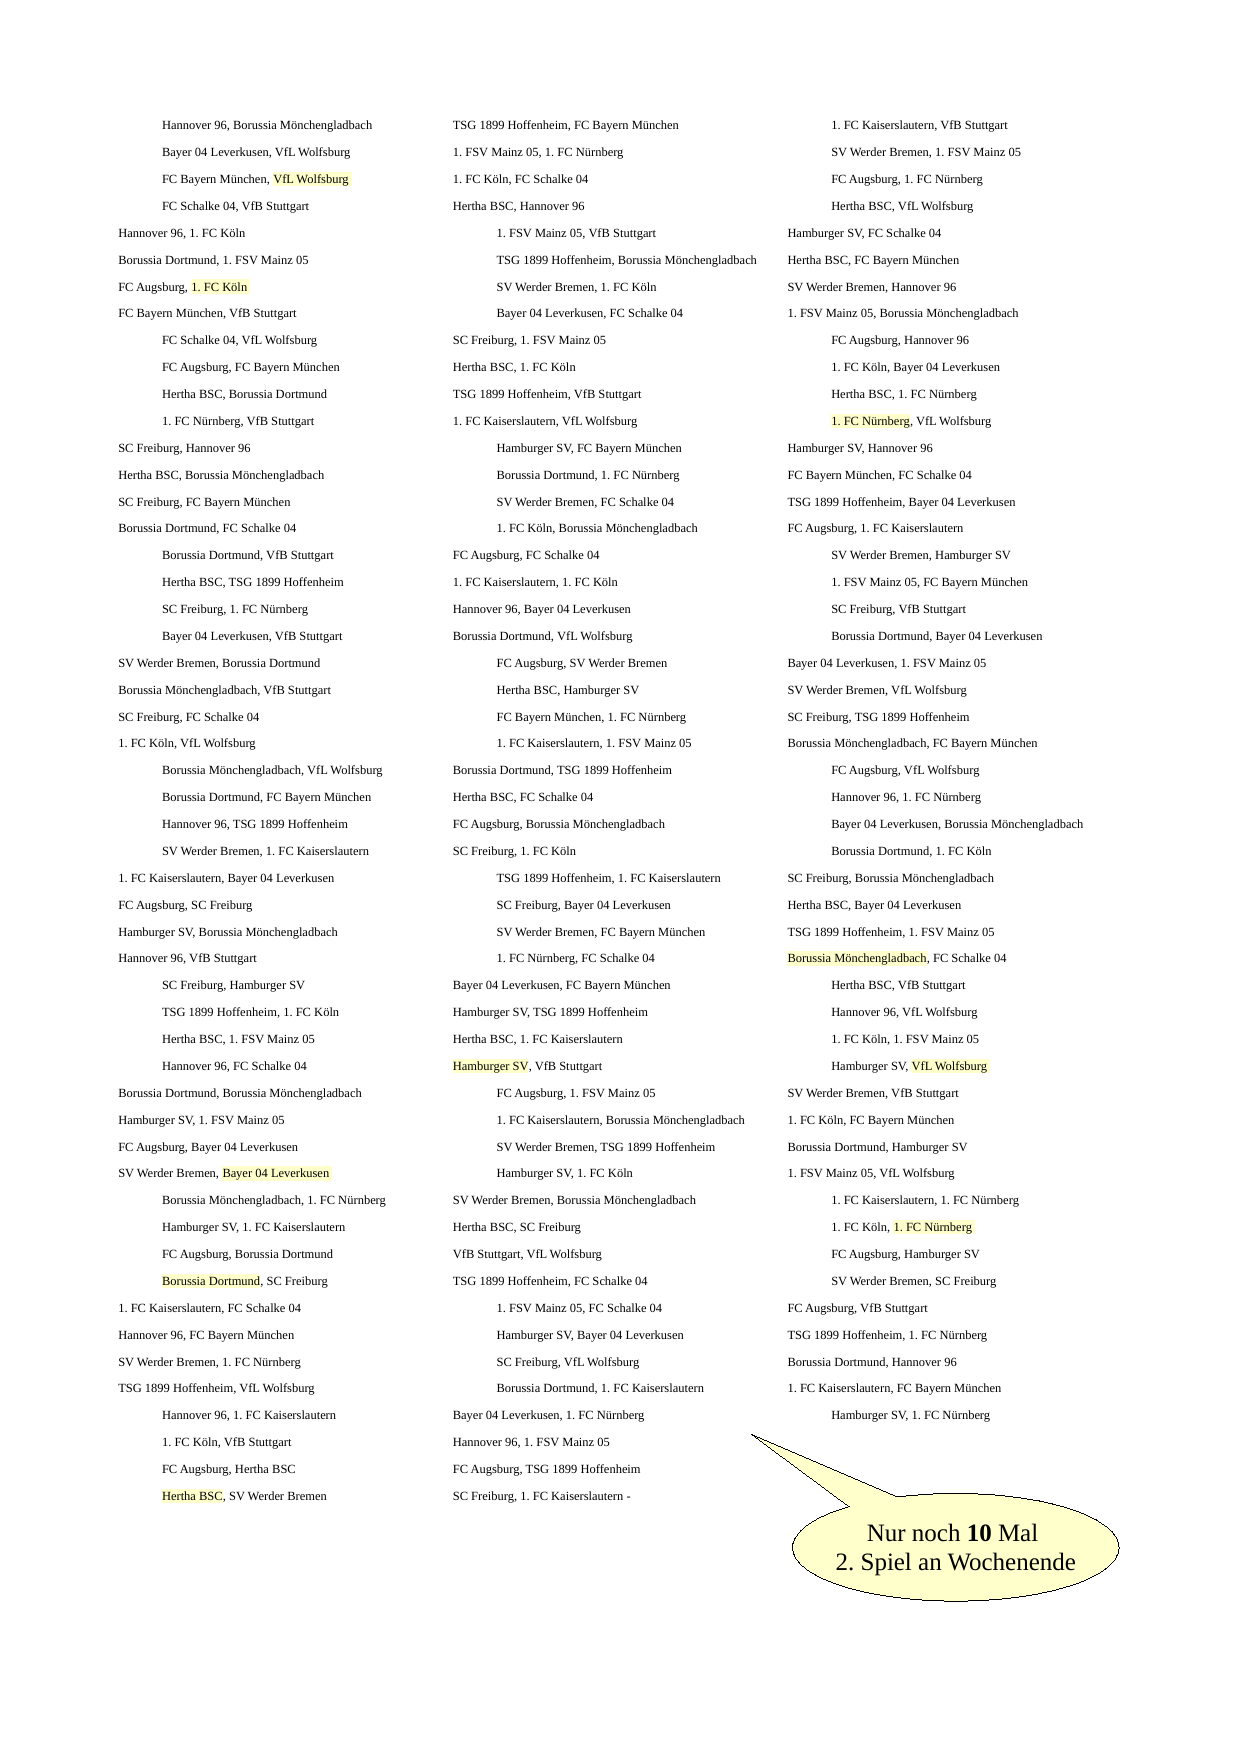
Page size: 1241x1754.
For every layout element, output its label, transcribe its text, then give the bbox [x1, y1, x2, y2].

text TSG 1899 Hoffenheim, FC Bayern München [453, 118, 787, 132]
text Bayer 04 Leverkusen, 1. FC Nürnberg [453, 1408, 787, 1422]
text 1. FC Nürnberg, VfB Stuttgart [162, 414, 453, 428]
text Hertha BSC, Borussia Dortmund [162, 387, 453, 401]
text Hannover 96, FC Schalke 04 [162, 1059, 453, 1073]
text Hamburger SV, 1. FC Köln [496, 1166, 787, 1181]
text FC Augsburg, FC Bayern München [162, 360, 453, 374]
text 1. FC Kaiserslautern, Bayer 04 Leverkusen [118, 871, 453, 885]
text TSG 1899 Hoffenheim, Bayer 04 Leverkusen [787, 494, 1122, 509]
text FC Augsburg, FC Schalke 04 [453, 548, 787, 562]
text 1. FSV Mainz 05, 1. FC Nürnberg [453, 145, 787, 159]
text 1. FSV Mainz 05, VfB Stuttgart [496, 226, 787, 240]
text Borussia Dortmund, 1. FSV Mainz 05 [118, 252, 453, 267]
text Hannover 96, Bayer 04 Leverkusen [453, 602, 787, 616]
text 1. FSV Mainz 05, Borussia Mönchengladbach [787, 306, 1122, 321]
text FC Augsburg, 1. FSV Mainz 05 [496, 1086, 787, 1100]
text 1. FSV Mainz 05, FC Schalke 04 [496, 1301, 787, 1315]
text SV Werder Bremen, FC Bayern München [496, 924, 787, 939]
text Borussia Dortmund, VfB Stuttgart [162, 548, 453, 562]
text VfB Stuttgart, VfL Wolfsburg [453, 1247, 787, 1261]
text 1. FC Köln, 1. FC Nürnberg [831, 1220, 1122, 1234]
text TSG 1899 Hoffenheim, VfL Wolfsburg [118, 1381, 453, 1396]
text Borussia Mönchengladbach, VfB Stuttgart [118, 682, 453, 697]
text 1. FC Kaiserslautern, VfL Wolfsburg [453, 414, 787, 428]
text SV Werder Bremen, Hannover 96 [787, 279, 1122, 294]
text Borussia Dortmund, Borussia Mönchengladbach [118, 1086, 453, 1100]
text Hertha BSC, FC Bayern München [787, 252, 1122, 267]
text SV Werder Bremen, Hamburger SV [831, 548, 1122, 562]
text Hamburger SV, Bayer 04 Leverkusen [496, 1327, 787, 1342]
text Borussia Dortmund, 1. FC Nürnberg [496, 467, 787, 482]
text 1. FC Köln, Borussia Mönchengladbach [496, 521, 787, 536]
text Borussia Mönchengladbach, FC Schalke 04 [787, 951, 1122, 966]
text Borussia Mönchengladbach, VfL Wolfsburg [162, 763, 453, 777]
text Hannover 96, 1. FC Köln [118, 226, 453, 240]
text Hannover 96, FC Bayern München [118, 1327, 453, 1342]
text SC Freiburg, FC Schalke 04 [118, 709, 453, 724]
text FC Bayern München, 1. FC Nürnberg [496, 709, 787, 724]
text Hamburger SV, FC Bayern München [496, 441, 787, 455]
text 1. FC Kaiserslautern, 1. FSV Mainz 05 [496, 736, 787, 751]
text FC Augsburg, 1. FC Köln [118, 279, 453, 294]
text Borussia Mönchengladbach, 1. FC Nürnberg [162, 1193, 453, 1207]
text SV Werder Bremen, 1. FC Köln [496, 279, 787, 294]
text FC Augsburg, VfB Stuttgart [787, 1301, 1122, 1315]
text Hertha BSC, 1. FC Köln [453, 360, 787, 374]
text Borussia Dortmund, TSG 1899 Hoffenheim [453, 763, 787, 777]
text 1. FC Köln, FC Schalke 04 [453, 172, 787, 186]
text Borussia Dortmund, Hamburger SV [787, 1139, 1122, 1154]
text TSG 1899 Hoffenheim, 1. FC Köln [162, 1005, 453, 1019]
text Hamburger SV, TSG 1899 Hoffenheim [453, 1005, 787, 1019]
text SV Werder Bremen, Borussia Dortmund [118, 656, 453, 670]
text Bayer 04 Leverkusen, FC Schalke 04 [496, 306, 787, 321]
text SV Werder Bremen, VfB Stuttgart [787, 1086, 1122, 1100]
text Hannover 96, 1. FSV Mainz 05 [453, 1435, 770, 1449]
text Hannover 96, VfB Stuttgart [118, 951, 453, 966]
text FC Augsburg, TSG 1899 Hoffenheim [453, 1462, 787, 1476]
text 1. FC Nürnberg, VfL Wolfsburg [831, 414, 1122, 428]
text Hertha BSC, 1. FC Nürnberg [831, 387, 1122, 401]
text 1. FC Köln, 1. FSV Mainz 05 [831, 1032, 1122, 1046]
text Borussia Dortmund, 1. FC Köln [831, 844, 1122, 858]
text FC Bayern München, VfB Stuttgart [118, 306, 453, 321]
text SV Werder Bremen, 1. FC Kaiserslautern [162, 844, 453, 858]
text Hannover 96, VfL Wolfsburg [831, 1005, 1122, 1019]
text 1. FC Kaiserslautern, FC Schalke 04 [118, 1301, 453, 1315]
text 1. FC Kaiserslautern, VfB Stuttgart [831, 118, 1122, 132]
text FC Augsburg, Borussia Dortmund [162, 1247, 453, 1261]
text Hertha BSC, VfB Stuttgart [831, 978, 1122, 992]
text Bayer 04 Leverkusen, Borussia Mönchengladbach [831, 817, 1122, 831]
text SC Freiburg, TSG 1899 Hoffenheim [787, 709, 1122, 724]
text Bayer 04 Leverkusen, 1. FSV Mainz 05 [787, 656, 1122, 670]
text 1. FC Köln, FC Bayern München [787, 1112, 1122, 1127]
text SC Freiburg, 1. FSV Mainz 05 [453, 333, 787, 347]
text FC Augsburg, Hertha BSC [162, 1462, 453, 1476]
text SV Werder Bremen, FC Schalke 04 [496, 494, 787, 509]
text 1. FC Nürnberg, FC Schalke 04 [496, 951, 787, 966]
text SV Werder Bremen, VfL Wolfsburg [787, 682, 1122, 697]
text SC Freiburg, 1. FC Nürnberg [162, 602, 453, 616]
text SV Werder Bremen, TSG 1899 Hoffenheim [496, 1139, 787, 1154]
text Hertha BSC, 1. FC Kaiserslautern [453, 1032, 787, 1046]
text SC Freiburg, VfB Stuttgart [831, 602, 1122, 616]
text SV Werder Bremen, Borussia Mönchengladbach [453, 1193, 787, 1207]
text Hertha BSC, SV Werder Bremen [162, 1489, 453, 1503]
text FC Augsburg, VfL Wolfsburg [831, 763, 1122, 777]
text TSG 1899 Hoffenheim, 1. FC Nürnberg [787, 1327, 1122, 1342]
text TSG 1899 Hoffenheim, 1. FC Kaiserslautern [496, 871, 787, 885]
text FC Bayern München, FC Schalke 04 [787, 467, 1122, 482]
text Borussia Dortmund, FC Bayern München [162, 790, 453, 804]
text Borussia Dortmund, Bayer 04 Leverkusen [831, 629, 1122, 643]
text 1. FC Kaiserslautern, FC Bayern München [787, 1381, 1122, 1396]
text Hamburger SV, 1. FC Nürnberg [787, 1408, 1122, 1422]
text 1. FC Köln, VfL Wolfsburg [118, 736, 453, 751]
text Hertha BSC, VfL Wolfsburg [831, 199, 1122, 213]
text Hertha BSC, Hamburger SV [496, 682, 787, 697]
text FC Augsburg, SV Werder Bremen [496, 656, 787, 670]
text Hannover 96, 1. FC Nürnberg [831, 790, 1122, 804]
text FC Schalke 04, VfB Stuttgart [162, 199, 453, 213]
text SC Freiburg, FC Bayern München [118, 494, 453, 509]
text Borussia Dortmund, VfL Wolfsburg [453, 629, 787, 643]
text SV Werder Bremen, 1. FSV Mainz 05 [831, 145, 1122, 159]
text FC Schalke 04, VfL Wolfsburg [162, 333, 453, 347]
text FC Augsburg, Bayer 04 Leverkusen [118, 1139, 453, 1154]
text Hamburger SV, FC Schalke 04 [787, 226, 1122, 240]
text Borussia Mönchengladbach, FC Bayern München [787, 736, 1122, 751]
text SC Freiburg, Borussia Mönchengladbach [787, 871, 1122, 885]
text 1. FC Köln, VfB Stuttgart [162, 1435, 453, 1449]
text Hertha BSC, TSG 1899 Hoffenheim [162, 575, 453, 589]
text Hamburger SV, Hannover 96 [787, 441, 1122, 455]
text FC Augsburg, SC Freiburg [118, 897, 453, 912]
text TSG 1899 Hoffenheim, 1. FSV Mainz 05 [787, 924, 1122, 939]
text FC Augsburg, 1. FC Kaiserslautern [787, 521, 1122, 536]
text SC Freiburg, 1. FC Kaiserslautern - [453, 1489, 787, 1503]
text Bayer 04 Leverkusen, VfB Stuttgart [162, 629, 453, 643]
text Hertha BSC, Hannover 96 [453, 199, 787, 213]
text Hamburger SV, 1. FC Kaiserslautern [162, 1220, 453, 1234]
text 1. FC Kaiserslautern, Borussia Mönchengladbach [496, 1112, 787, 1127]
text SC Freiburg, Bayer 04 Leverkusen [496, 897, 787, 912]
text FC Augsburg, 1. FC Nürnberg [831, 172, 1122, 186]
text Hamburger SV, 1. FSV Mainz 05 [118, 1112, 453, 1127]
text TSG 1899 Hoffenheim, FC Schalke 04 [453, 1274, 787, 1288]
text SV Werder Bremen, Bayer 04 Leverkusen [118, 1166, 453, 1181]
text FC Augsburg, Hannover 96 [831, 333, 1122, 347]
text Hertha BSC, FC Schalke 04 [453, 790, 787, 804]
text Borussia Dortmund, SC Freiburg [162, 1274, 453, 1288]
text TSG 1899 Hoffenheim, VfB Stuttgart [453, 387, 787, 401]
text SC Freiburg, Hannover 96 [118, 441, 453, 455]
text 1. FC Köln, Bayer 04 Leverkusen [831, 360, 1122, 374]
text Hamburger SV, VfB Stuttgart [453, 1059, 787, 1073]
text Hannover 96, Borussia Mönchengladbach [162, 118, 453, 132]
text Hannover 96, TSG 1899 Hoffenheim [162, 817, 453, 831]
text FC Bayern München, VfL Wolfsburg [162, 172, 453, 186]
text Borussia Dortmund, Hannover 96 [787, 1354, 1122, 1369]
text SV Werder Bremen, SC Freiburg [831, 1274, 1122, 1288]
text Hertha BSC, Borussia Mönchengladbach [118, 467, 453, 482]
text Borussia Dortmund, 1. FC Kaiserslautern [496, 1381, 787, 1396]
text 1. FSV Mainz 05, FC Bayern München [831, 575, 1122, 589]
text Hertha BSC, Bayer 04 Leverkusen [787, 897, 1122, 912]
text Borussia Dortmund, FC Schalke 04 [118, 521, 453, 536]
text 1. FSV Mainz 05, VfL Wolfsburg [787, 1166, 1122, 1181]
text TSG 1899 Hoffenheim, Borussia Mönchengladbach [496, 252, 787, 267]
text Hannover 96, 1. FC Kaiserslautern [162, 1408, 453, 1422]
text Hamburger SV, Borussia Mönchengladbach [118, 924, 453, 939]
text SV Werder Bremen, 1. FC Nürnberg [118, 1354, 453, 1369]
text SC Freiburg, 1. FC Köln [453, 844, 787, 858]
text Bayer 04 Leverkusen, FC Bayern München [453, 978, 787, 992]
text SC Freiburg, VfL Wolfsburg [496, 1354, 787, 1369]
text FC Augsburg, Borussia Mönchengladbach [453, 817, 787, 831]
text FC Augsburg, Hamburger SV [831, 1247, 1122, 1261]
text 1. FC Kaiserslautern, 1. FC Köln [453, 575, 787, 589]
text 1. FC Kaiserslautern, 1. FC Nürnberg [831, 1193, 1122, 1207]
text Hertha BSC, 1. FSV Mainz 05 [162, 1032, 453, 1046]
text Hamburger SV, VfL Wolfsburg [831, 1059, 1122, 1073]
text Bayer 04 Leverkusen, VfL Wolfsburg [162, 145, 453, 159]
text Hertha BSC, SC Freiburg [453, 1220, 787, 1234]
text SC Freiburg, Hamburger SV [162, 978, 453, 992]
